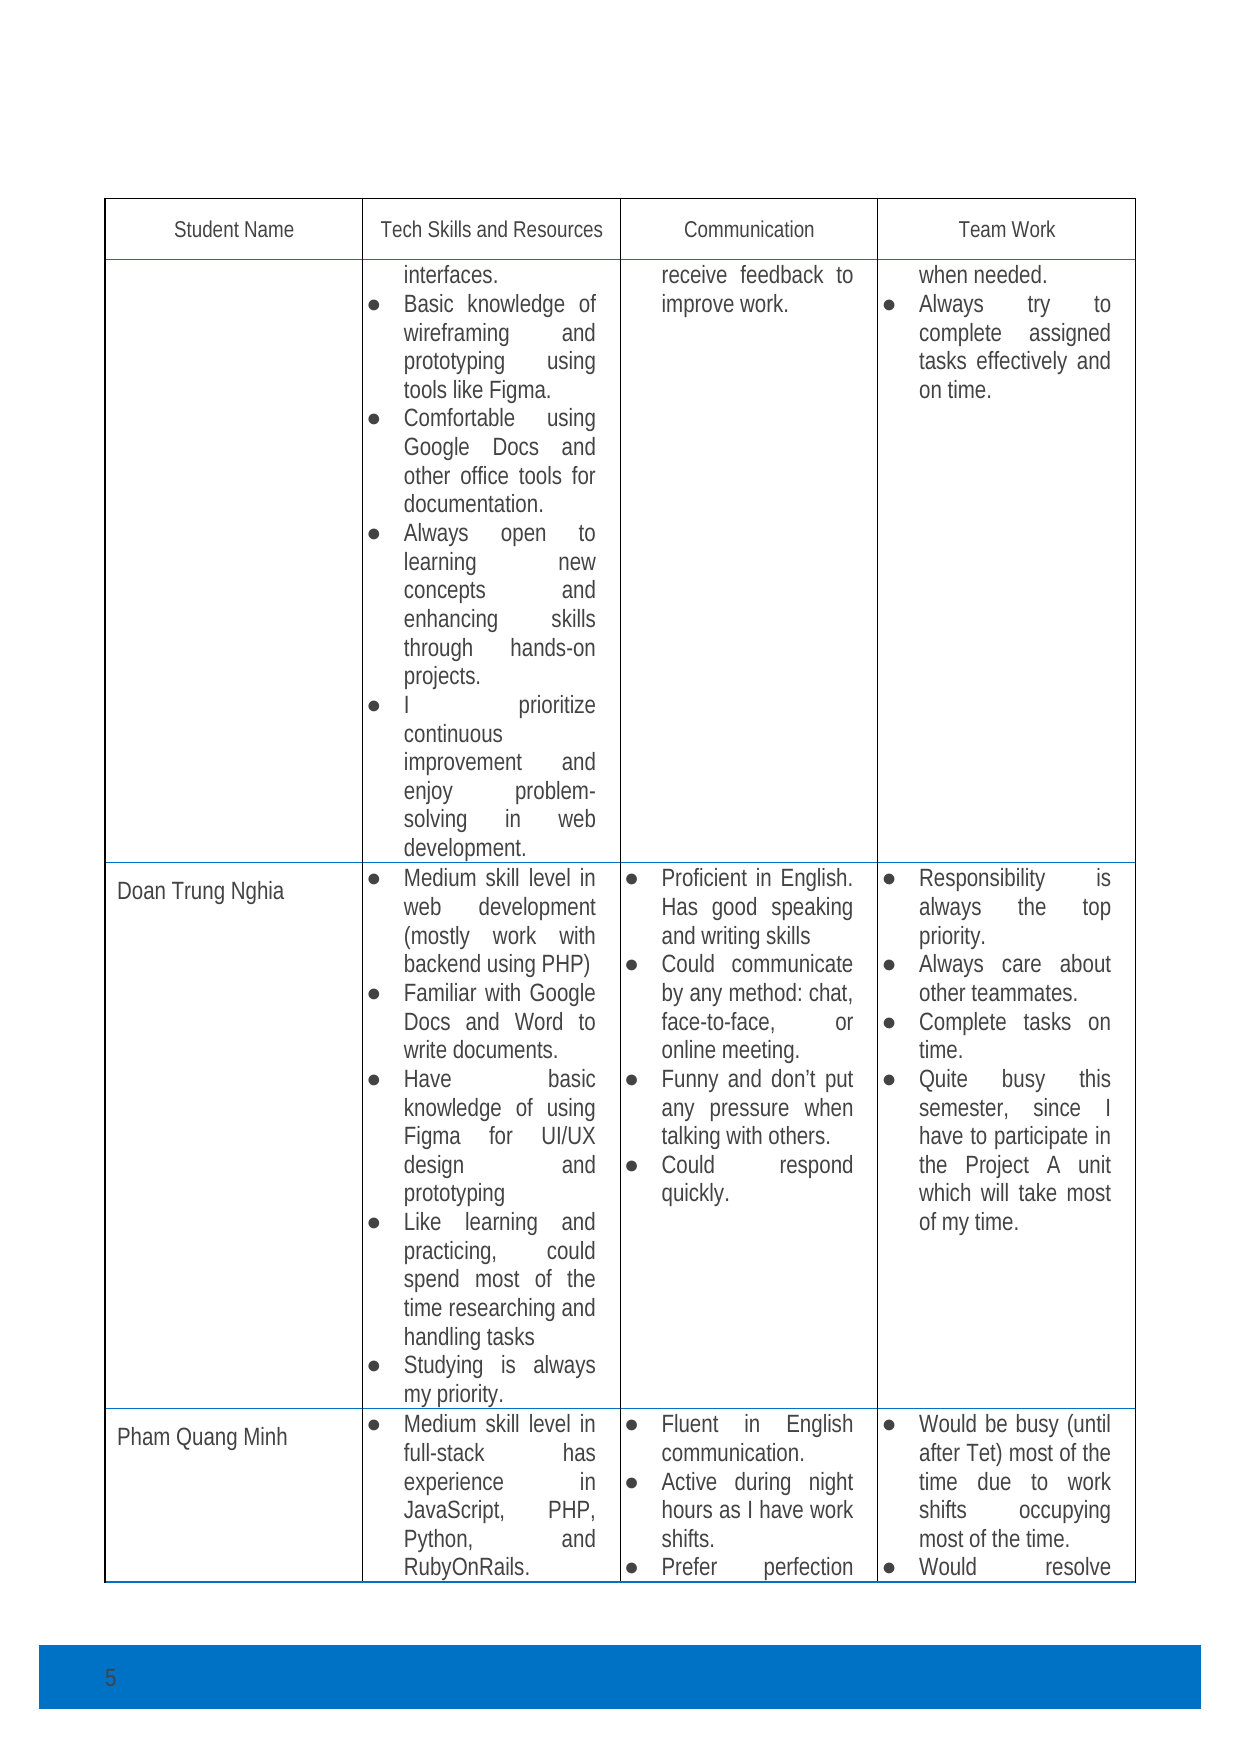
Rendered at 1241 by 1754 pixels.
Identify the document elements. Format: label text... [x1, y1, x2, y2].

table_cell Proficient in English. Has good speaking and writing skills Could communicate by any method: chat, face-to-face, or online meeting. Funny and don’t put any pressure when talking with others. Could respond quickly. [621, 863, 877, 1408]
table_cell Fluent in English communication. Active during night hours as I have work shifts. Prefer perfection [621, 1409, 877, 1581]
table_header Student Name [106, 199, 362, 259]
table_header Team Work [878, 199, 1135, 259]
table_cell Medium skill level in full-stack has experience in JavaScript, PHP, Python, and RubyOnRails. Medium level when it comes to front-end designing. Comfortable using Google-supported websites (i.e. Sheet, Docs, Form, etc.). Has experience in server and database management. Also hosted a server before. Able to provide sufficient hardware if needed (CPU only) [363, 1409, 620, 1581]
table_cell [106, 260, 362, 862]
table_header Communication [621, 199, 877, 259]
table_cell Pham Quang Minh [106, 1409, 362, 1581]
table_cell Always ready to support and work with everyone to complete the task. Listen to the opinions and suggestions of other members, and contribute ideas when needed. Always try to complete assigned tasks effectively and on time. [878, 260, 1135, 862]
table_cell Responsibility is always the top priority. Always care about other teammates. Complete tasks on time. Quite busy this semester, since I have to participate in the Project A unit which will take most of my time. [878, 863, 1135, 1408]
table_header Tech Skills and Resources [363, 199, 620, 259]
table_cell Medium skill level in web development (mostly work with backend using PHP) Familiar with Google Docs and Word to write documents. Have basic knowledge of using Figma for UI/UX design and prototyping Like learning and practicing, could spend most of the time researching and handling tasks Studying is always my priority. [363, 863, 620, 1408]
table_cell Doan Trung Nghia [106, 863, 362, 1408]
table_cell Medium skill level in front-end web development with HTML, CSS, and JavaScript. Experience in creating responsive designs and improving user interfaces. Basic knowledge of wireframing and prototyping using tools like Figma. Comfortable using Google Docs and other office tools for documentation. Always open to learning new concepts and enhancing skills through hands-on projects. I prioritize continuous improvement and enjoy problem-solving in web development. [363, 260, 620, 862]
table_cell receive feedback to improve work. [621, 260, 877, 862]
table_cell Would be busy (until after Tet) most of the time due to work shifts occupying most of the time. Would resolve [878, 1409, 1135, 1581]
